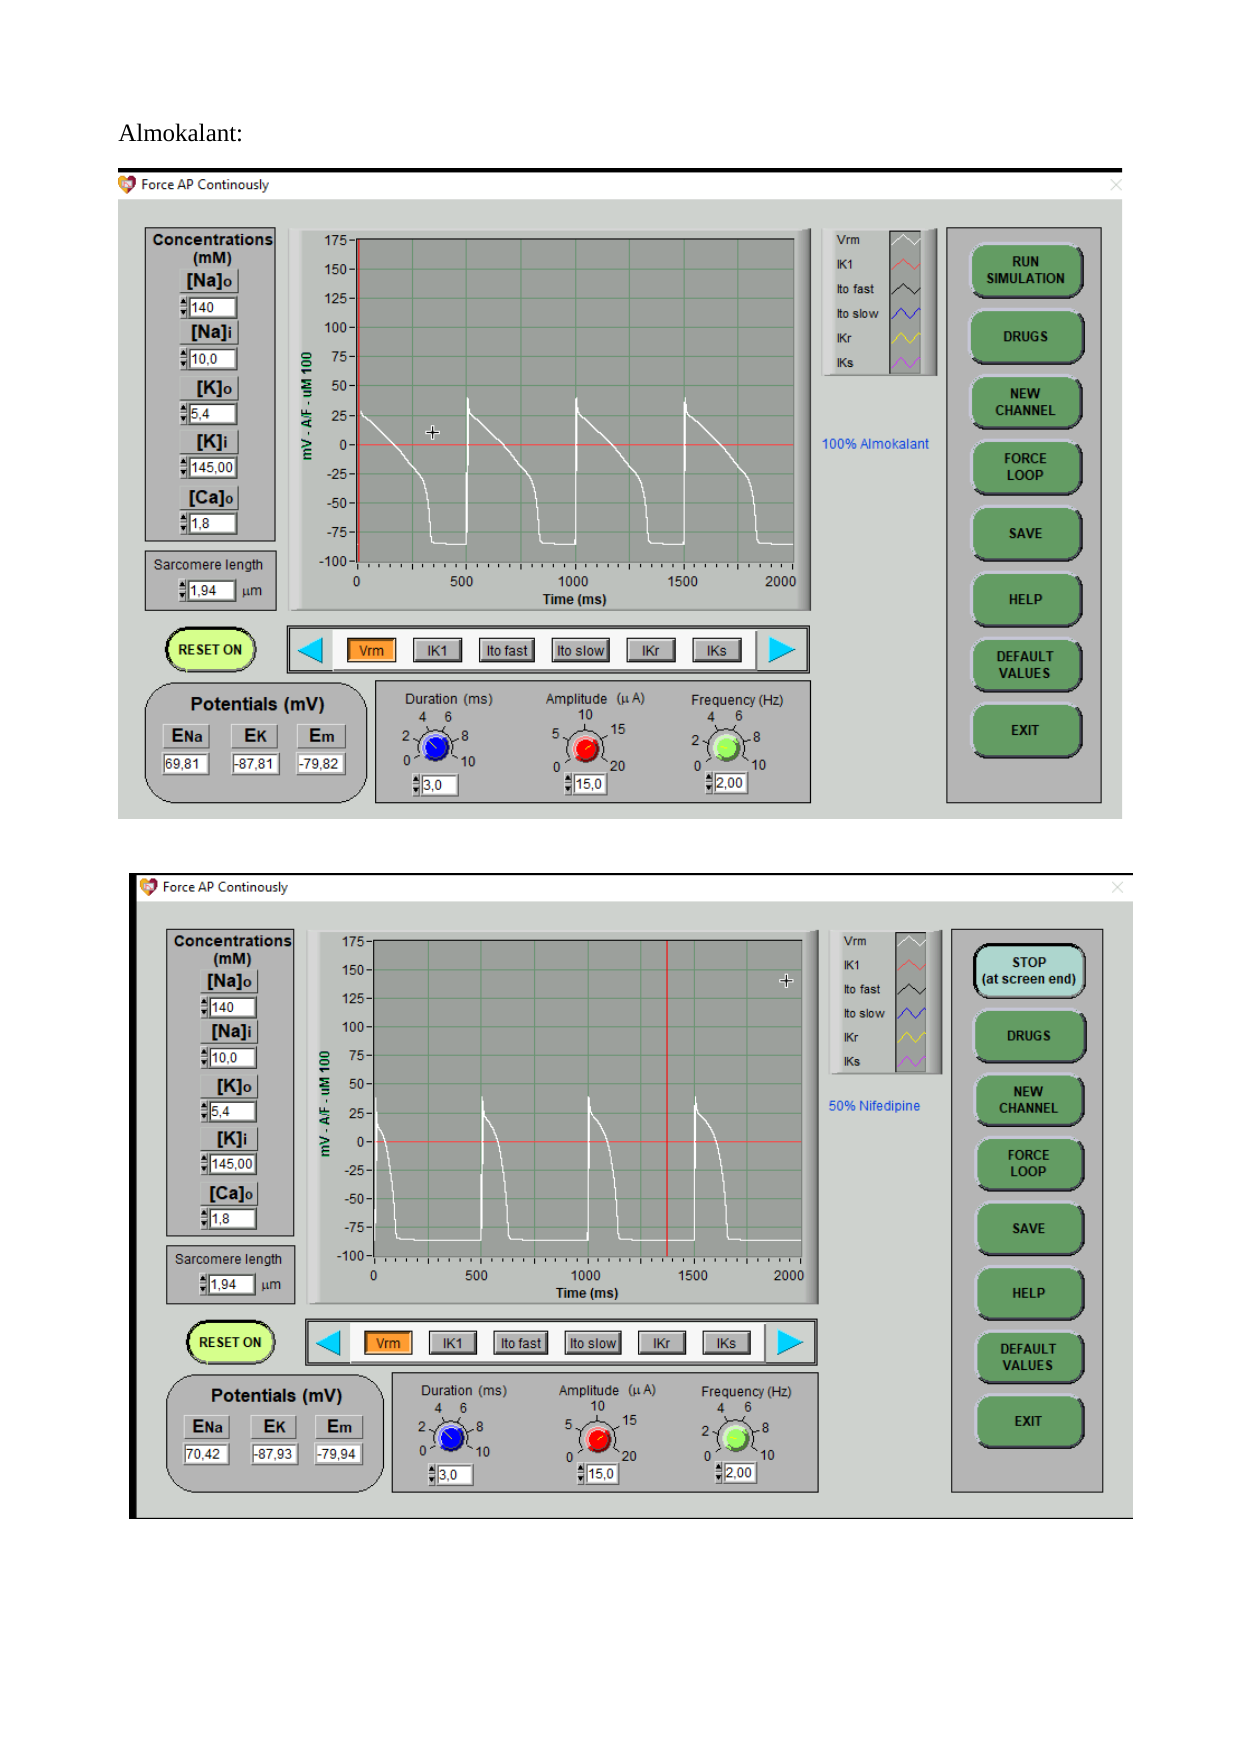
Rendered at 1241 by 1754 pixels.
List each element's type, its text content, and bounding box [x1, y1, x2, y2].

picture [118, 168, 1123, 819]
picture [129, 873, 1133, 1519]
text Almokalant: [118, 118, 1122, 147]
